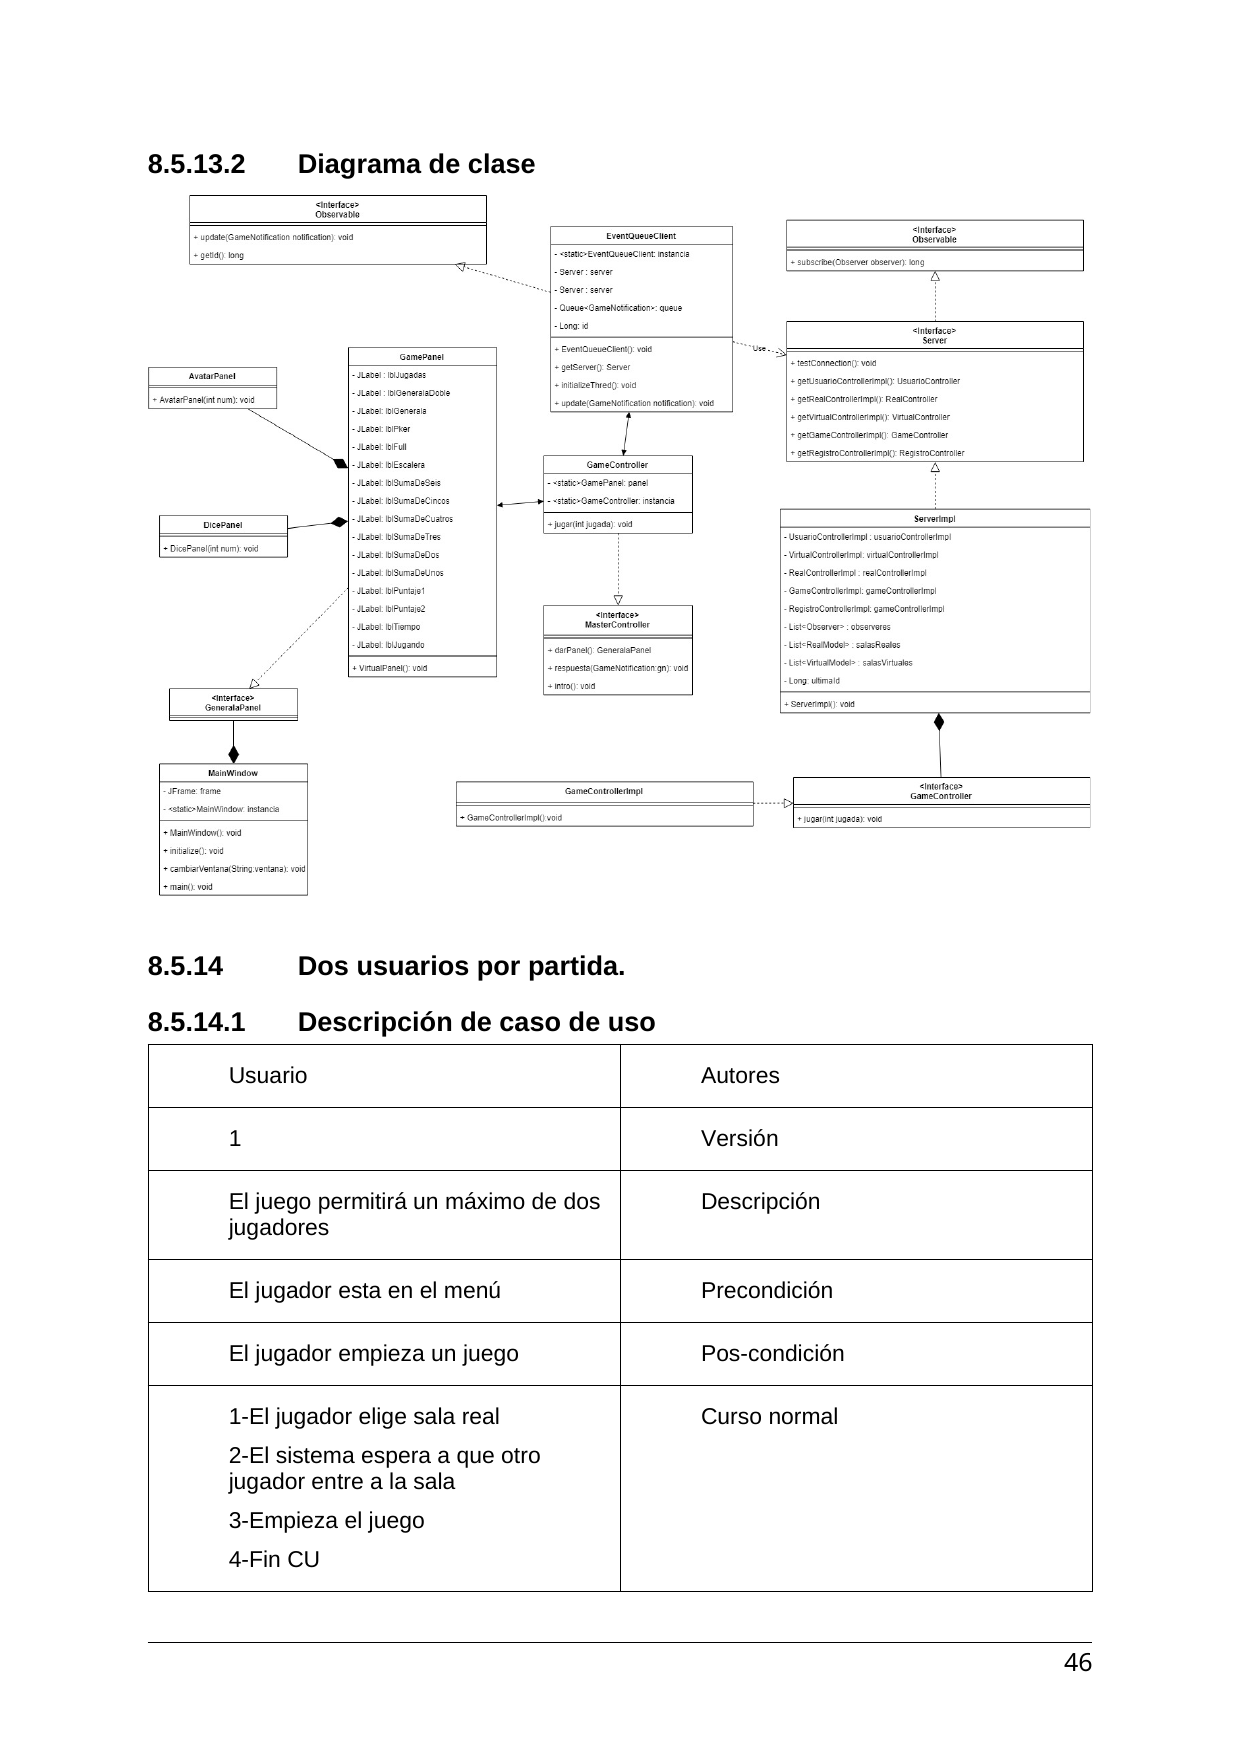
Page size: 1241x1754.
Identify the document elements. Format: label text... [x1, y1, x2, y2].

table_cell 1 [149, 1108, 620, 1170]
table_cell Precondición [621, 1260, 1092, 1322]
subtitle Dos usuarios por partida. [148, 950, 1092, 981]
table_cell Curso normal [621, 1386, 1092, 1591]
table_header Usuario [149, 1045, 620, 1107]
table_cell El jugador esta en el menú [149, 1260, 620, 1322]
table_cell El juego permitirá un máximo de dos jugadores [149, 1171, 620, 1259]
table_cell Descripción [621, 1171, 1092, 1259]
subtitle Diagrama de clase [148, 148, 1092, 179]
picture [148, 195, 1091, 897]
table_cell 1-El jugador elige sala real 2-El sistema espera a que otro jugador entre a la sala 3-Empieza el juego 4-Fin CU [149, 1386, 620, 1591]
table_cell Pos-condición [621, 1323, 1092, 1385]
table_header Autores [621, 1045, 1092, 1107]
table_cell El jugador empieza un juego [149, 1323, 620, 1385]
table_cell Versión [621, 1108, 1092, 1170]
subtitle Descripción de caso de uso [148, 1006, 1092, 1038]
